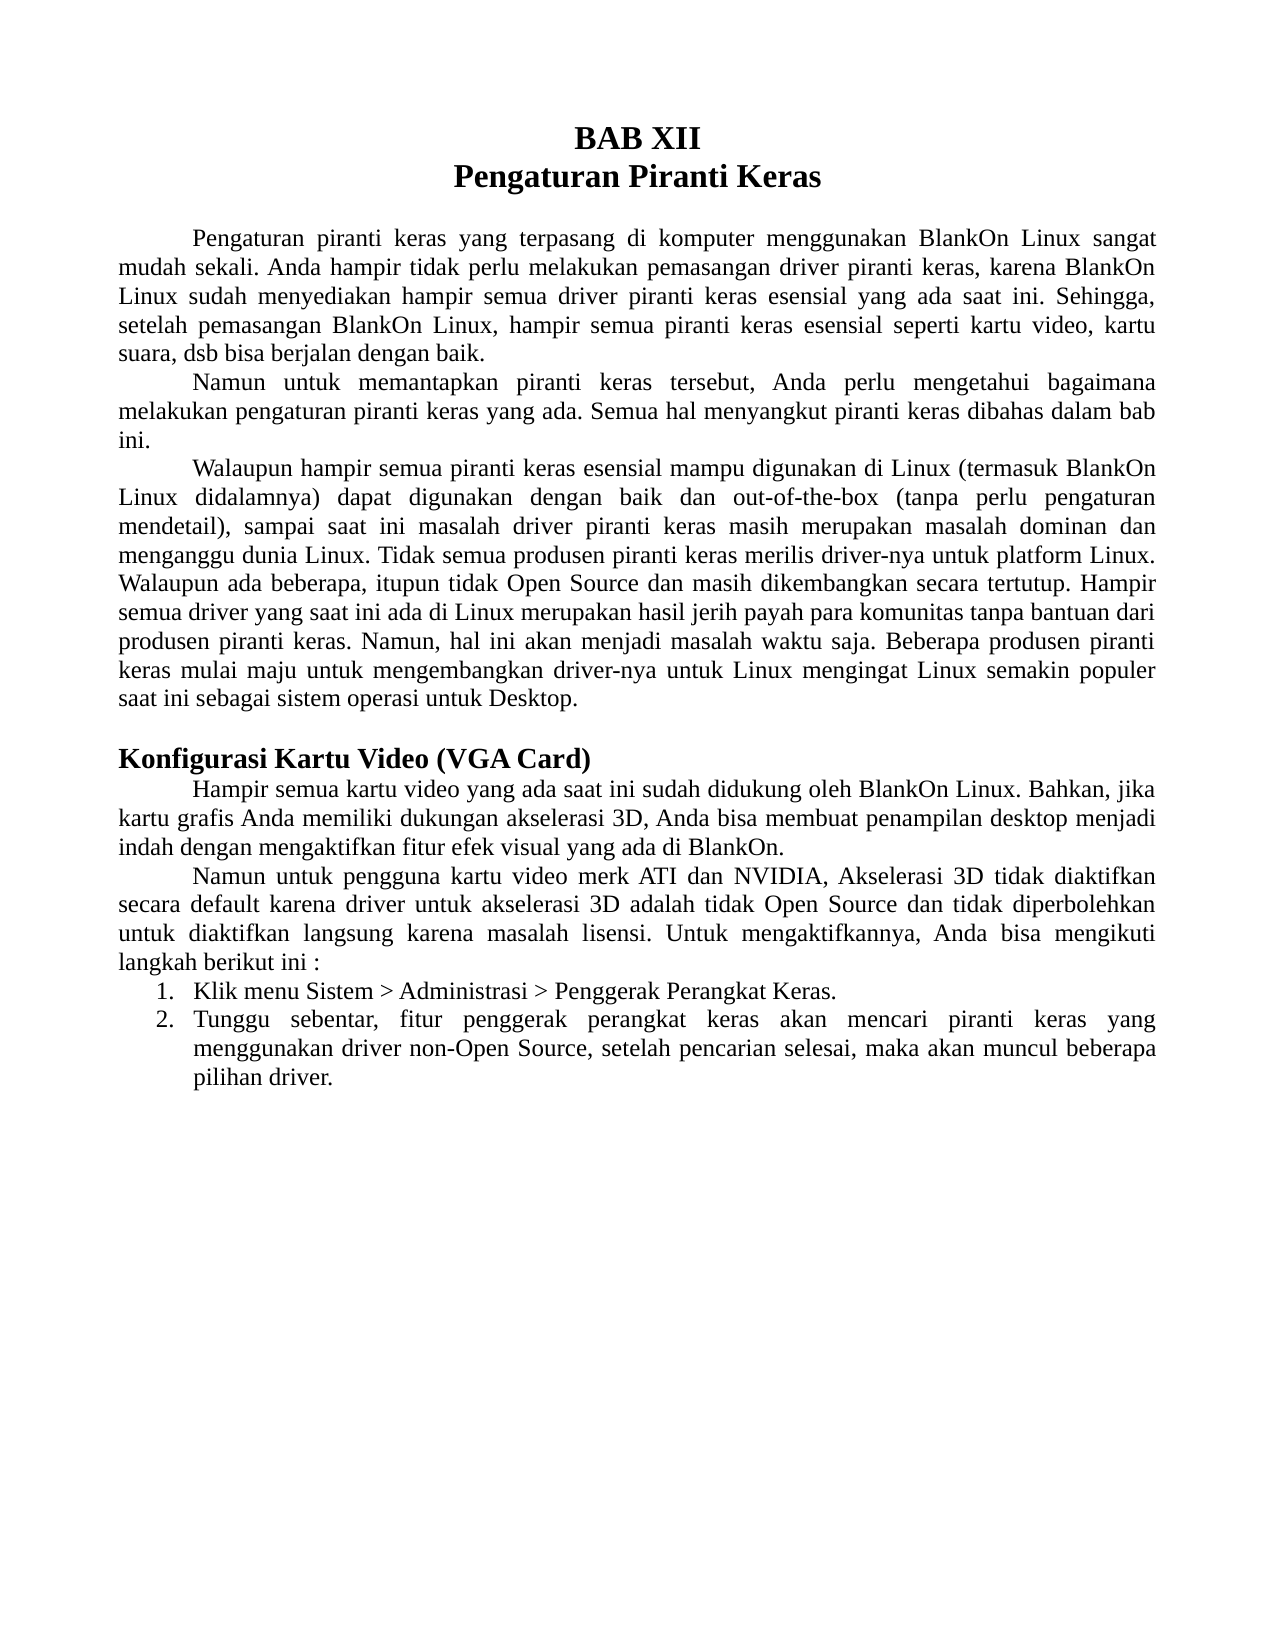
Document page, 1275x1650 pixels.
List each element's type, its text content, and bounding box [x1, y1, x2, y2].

text Pengaturan piranti keras yang terpasang di komputer menggunakan BlankOn Linux sangat mudah sekali. Anda hampir tidak perlu melakukan pemasangan driver piranti keras, karena BlankOn Linux sudah menyediakan hampir semua driver piranti keras esensial yang ada saat ini. Sehingga, setelah pemasangan BlankOn Linux, hampir semua piranti keras esensial seperti kartu video, kartu suara, dsb bisa berjalan dengan baik. [118, 223, 1157, 367]
text Hampir semua kartu video yang ada saat ini sudah didukung oleh BlankOn Linux. Bahkan, jika kartu grafis Anda memiliki dukungan akselerasi 3D, Anda bisa membuat penampilan desktop menjadi indah dengan mengaktifkan fitur efek visual yang ada di BlankOn. [118, 774, 1157, 861]
text BAB XII [118, 118, 1157, 156]
text Namun untuk memantapkan piranti keras tersebut, Anda perlu mengetahui bagaimana melakukan pengaturan piranti keras yang ada. Semua hal menyangkut piranti keras dibahas dalam bab ini. [118, 367, 1157, 453]
text Konfigurasi Kartu Video (VGA Card) [118, 741, 1157, 774]
text Pengaturan Piranti Keras [118, 156, 1157, 195]
list Klik menu Sistem > Administrasi > Penggerak Perangkat Keras. [156, 976, 1157, 1004]
list Tunggu sebentar, fitur penggerak perangkat keras akan mencari piranti keras yang menggunakan driver non-Open Source, setelah pencarian selesai, maka akan muncul beberapa pilihan driver. [156, 1004, 1157, 1091]
text Walaupun hampir semua piranti keras esensial mampu digunakan di Linux (termasuk BlankOn Linux didalamnya) dapat digunakan dengan baik dan out-of-the-box (tanpa perlu pengaturan mendetail), sampai saat ini masalah driver piranti keras masih merupakan masalah dominan dan menganggu dunia Linux. Tidak semua produsen piranti keras merilis driver-nya untuk platform Linux. Walaupun ada beberapa, itupun tidak Open Source dan masih dikembangkan secara tertutup. Hampir semua driver yang saat ini ada di Linux merupakan hasil jerih payah para komunitas tanpa bantuan dari produsen piranti keras. Namun, hal ini akan menjadi masalah waktu saja. Beberapa produsen piranti keras mulai maju untuk mengembangkan driver-nya untuk Linux mengingat Linux semakin populer saat ini sebagai sistem operasi untuk Desktop. [118, 453, 1157, 712]
text Namun untuk pengguna kartu video merk ATI dan NVIDIA, Akselerasi 3D tidak diaktifkan secara default karena driver untuk akselerasi 3D adalah tidak Open Source dan tidak diperbolehkan untuk diaktifkan langsung karena masalah lisensi. Untuk mengaktifkannya, Anda bisa mengikuti langkah berikut ini : [118, 861, 1157, 976]
